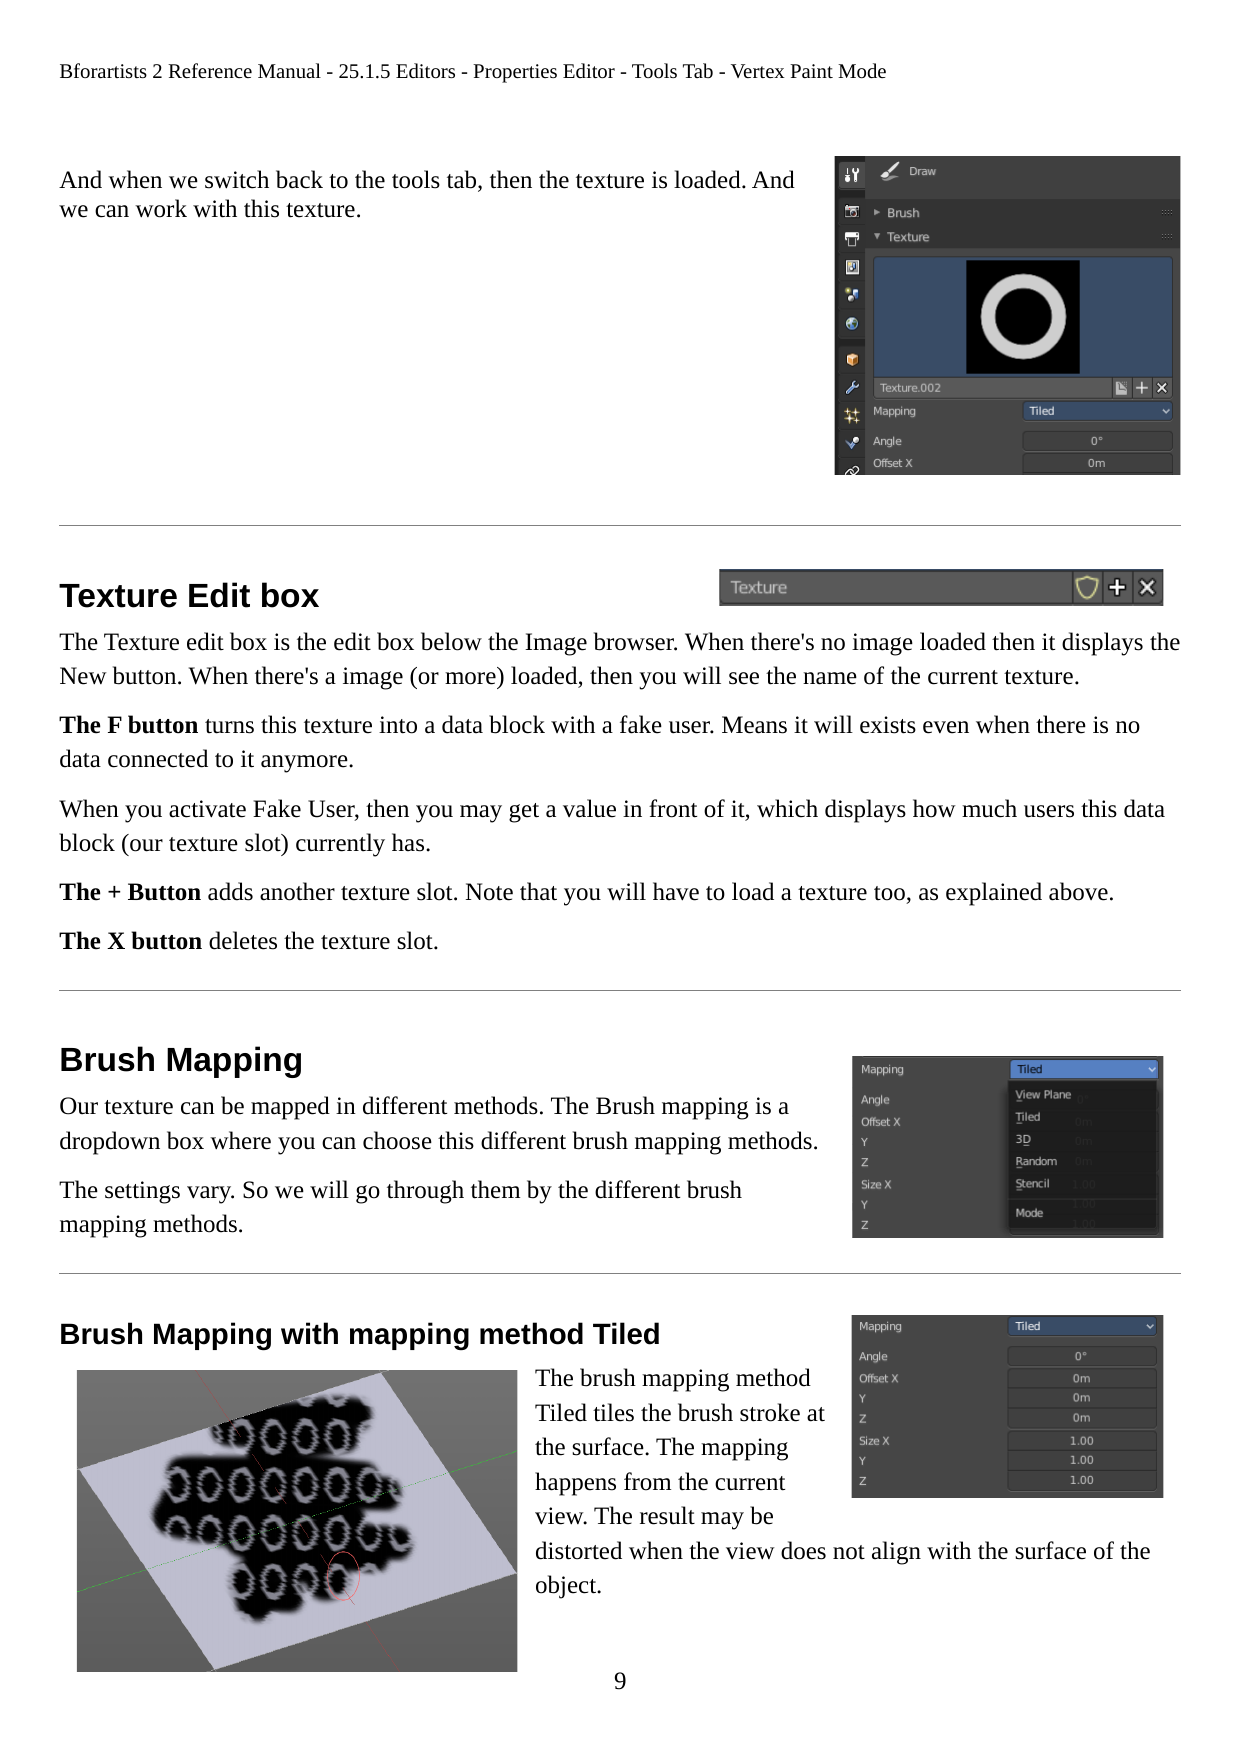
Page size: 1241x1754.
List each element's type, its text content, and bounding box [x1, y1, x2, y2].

subtitle Brush Mapping with mapping method Tiled [59, 1317, 851, 1351]
text The X button deletes the texture slot. [59, 926, 1181, 955]
text When you activate Fake User, then you may get a value in front of it, which displays how much users this data block (our texture slot) currently has. [59, 794, 1181, 857]
text The settings vary. So we will go through them by the different brush mapping methods. [59, 1175, 852, 1238]
text The + Button adds another texture slot. Note that you will have to load a texture too, as explained above. [59, 877, 1181, 906]
picture [834, 156, 1181, 475]
picture [719, 569, 1164, 606]
text The Texture edit box is the edit box below the Image browser. When there's no image loaded then it displays the New button. When there's a image (or more) loaded, then you will see the name of the current texture. [59, 627, 1181, 690]
text And when we switch back to the tools tab, then the texture is loaded. And we can work with this texture. [59, 165, 834, 223]
text The brush mapping method Tiled tiles the brush stroke at the surface. The mapping happens from the current view. The result may be distorted when the view does not align with the surface of the object. [59, 1363, 1181, 1599]
text The F button turns this texture into a data block with a fake user. Means it will exists even when there is no data connected to it anymore. [59, 710, 1181, 773]
picture [851, 1315, 1164, 1498]
text Our texture can be mapped in different methods. The Brush mapping is a dropdown box where you can choose this different brush mapping methods. [59, 1091, 852, 1155]
subtitle Brush Mapping [59, 1040, 1181, 1079]
picture [76, 1370, 518, 1672]
picture [852, 1056, 1164, 1238]
subtitle Texture Edit box [59, 575, 1181, 614]
